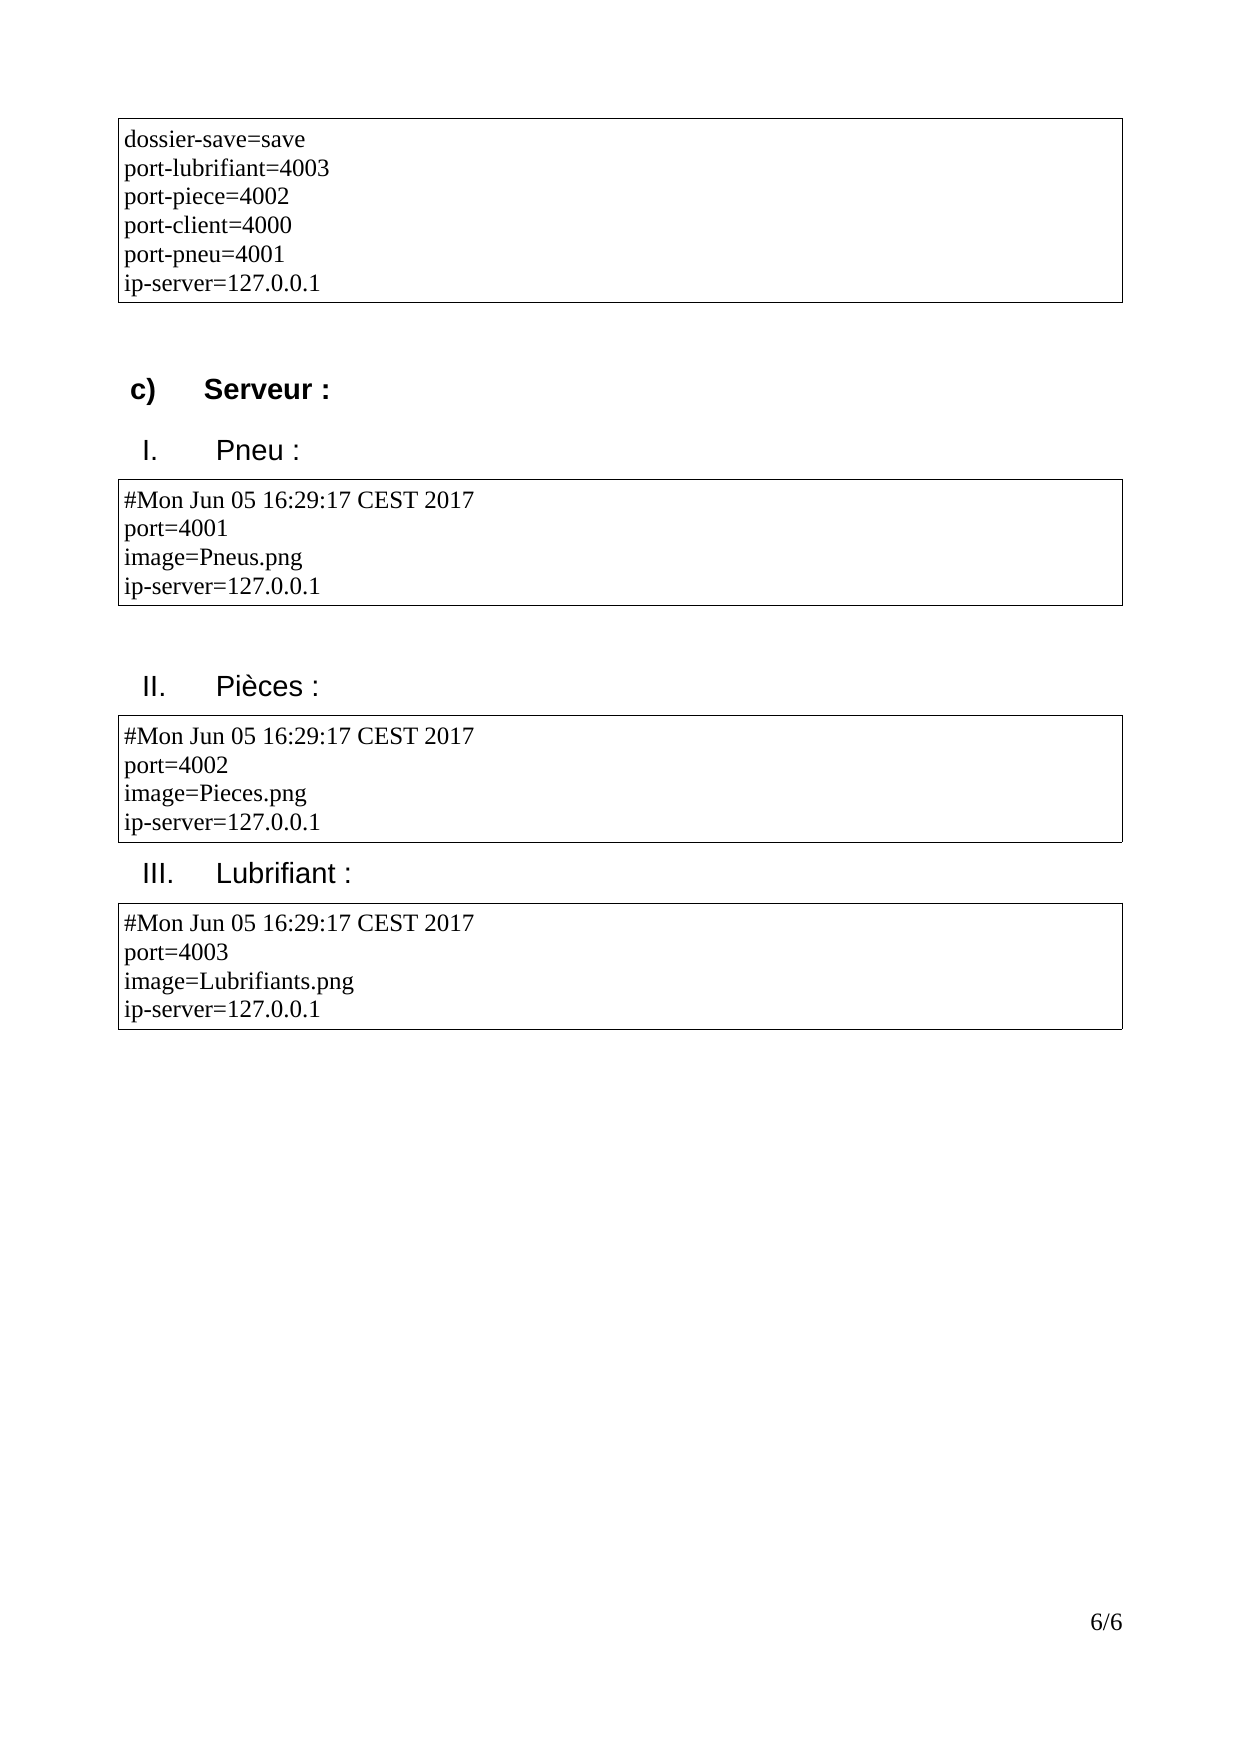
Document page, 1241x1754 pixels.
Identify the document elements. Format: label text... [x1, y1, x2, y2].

subtitle Pièces : [142, 669, 1122, 703]
table_header #Mon Jun 05 16:29:17 CEST 2017 port=4001 image=Pneus.png ip-server=127.0.0.1 [119, 480, 1122, 605]
subtitle Pneu : [142, 433, 1122, 466]
table_header #Mon Jun 05 16:29:17 CEST 2017 port=4002 image=Pieces.png ip-server=127.0.0.1 [119, 716, 1122, 842]
table_header dossier-save=save port-lubrifiant=4003 port-piece=4002 port-client=4000 port-pneu=4001 ip-server=127.0.0.1 [119, 119, 1122, 302]
subtitle Lubrifiant : [142, 856, 1122, 890]
table_header #Mon Jun 05 16:29:17 CEST 2017 port=4003 image=Lubrifiants.png ip-server=127.0.0.1 [119, 904, 1122, 1029]
subtitle Serveur : [130, 372, 1122, 406]
